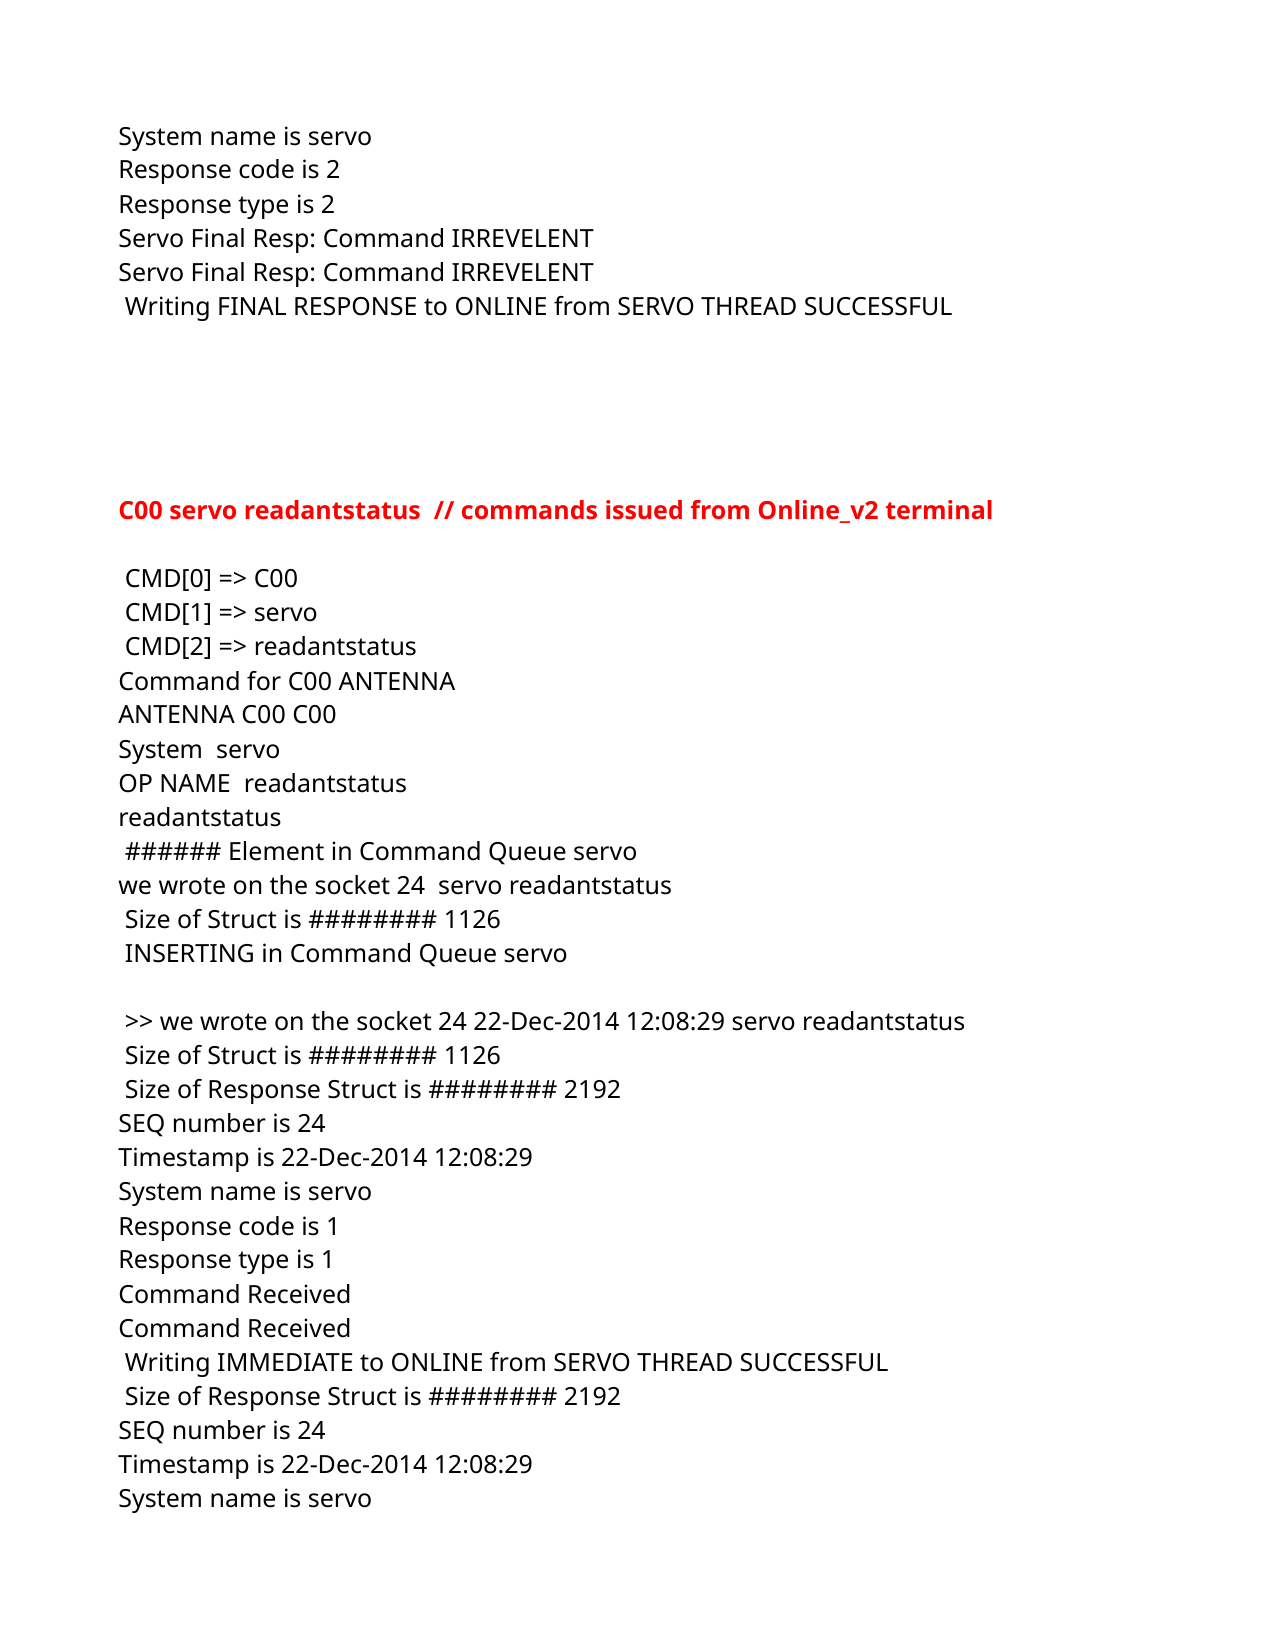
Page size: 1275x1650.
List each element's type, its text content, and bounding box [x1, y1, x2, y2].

text readantstatus [118, 799, 1157, 833]
text CMD[2] => readantstatus [118, 629, 1157, 663]
text CMD[1] => servo [118, 595, 1157, 629]
text Size of Struct is ######## 1126 [118, 902, 1157, 936]
text Size of Struct is ######## 1126 [118, 1038, 1157, 1072]
text ###### Element in Command Queue servo [118, 833, 1157, 867]
text Command Received [118, 1276, 1157, 1310]
text Writing FINAL RESPONSE to ONLINE from SERVO THREAD SUCCESSFUL [118, 288, 1157, 322]
text System name is servo [118, 1174, 1157, 1208]
text OP NAME readantstatus [118, 765, 1157, 799]
text Command for C00 ANTENNA [118, 663, 1157, 697]
text System servo [118, 731, 1157, 765]
text >> we wrote on the socket 24 22-Dec-2014 12:08:29 servo readantstatus [118, 1004, 1157, 1038]
text SEQ number is 24 [118, 1106, 1157, 1140]
text Size of Response Struct is ######## 2192 [118, 1072, 1157, 1106]
text Timestamp is 22-Dec-2014 12:08:29 [118, 1447, 1157, 1481]
text we wrote on the socket 24 servo readantstatus [118, 867, 1157, 902]
text INSERTING in Command Queue servo [118, 936, 1157, 970]
text Response type is 2 [118, 186, 1157, 220]
text Response type is 1 [118, 1242, 1157, 1276]
text Size of Response Struct is ######## 2192 [118, 1378, 1157, 1412]
text Servo Final Resp: Command IRREVELENT [118, 220, 1157, 254]
text System name is servo [118, 118, 1157, 152]
text C00 servo readantstatus // commands issued from Online_v2 terminal [118, 493, 1157, 527]
text SEQ number is 24 [118, 1412, 1157, 1447]
text Command Received [118, 1310, 1157, 1344]
text System name is servo [118, 1481, 1157, 1515]
text Timestamp is 22-Dec-2014 12:08:29 [118, 1140, 1157, 1174]
text Response code is 1 [118, 1208, 1157, 1242]
text Servo Final Resp: Command IRREVELENT [118, 254, 1157, 288]
text CMD[0] => C00 [118, 561, 1157, 595]
text ANTENNA C00 C00 [118, 697, 1157, 731]
text Response code is 2 [118, 152, 1157, 186]
text Writing IMMEDIATE to ONLINE from SERVO THREAD SUCCESSFUL [118, 1344, 1157, 1378]
